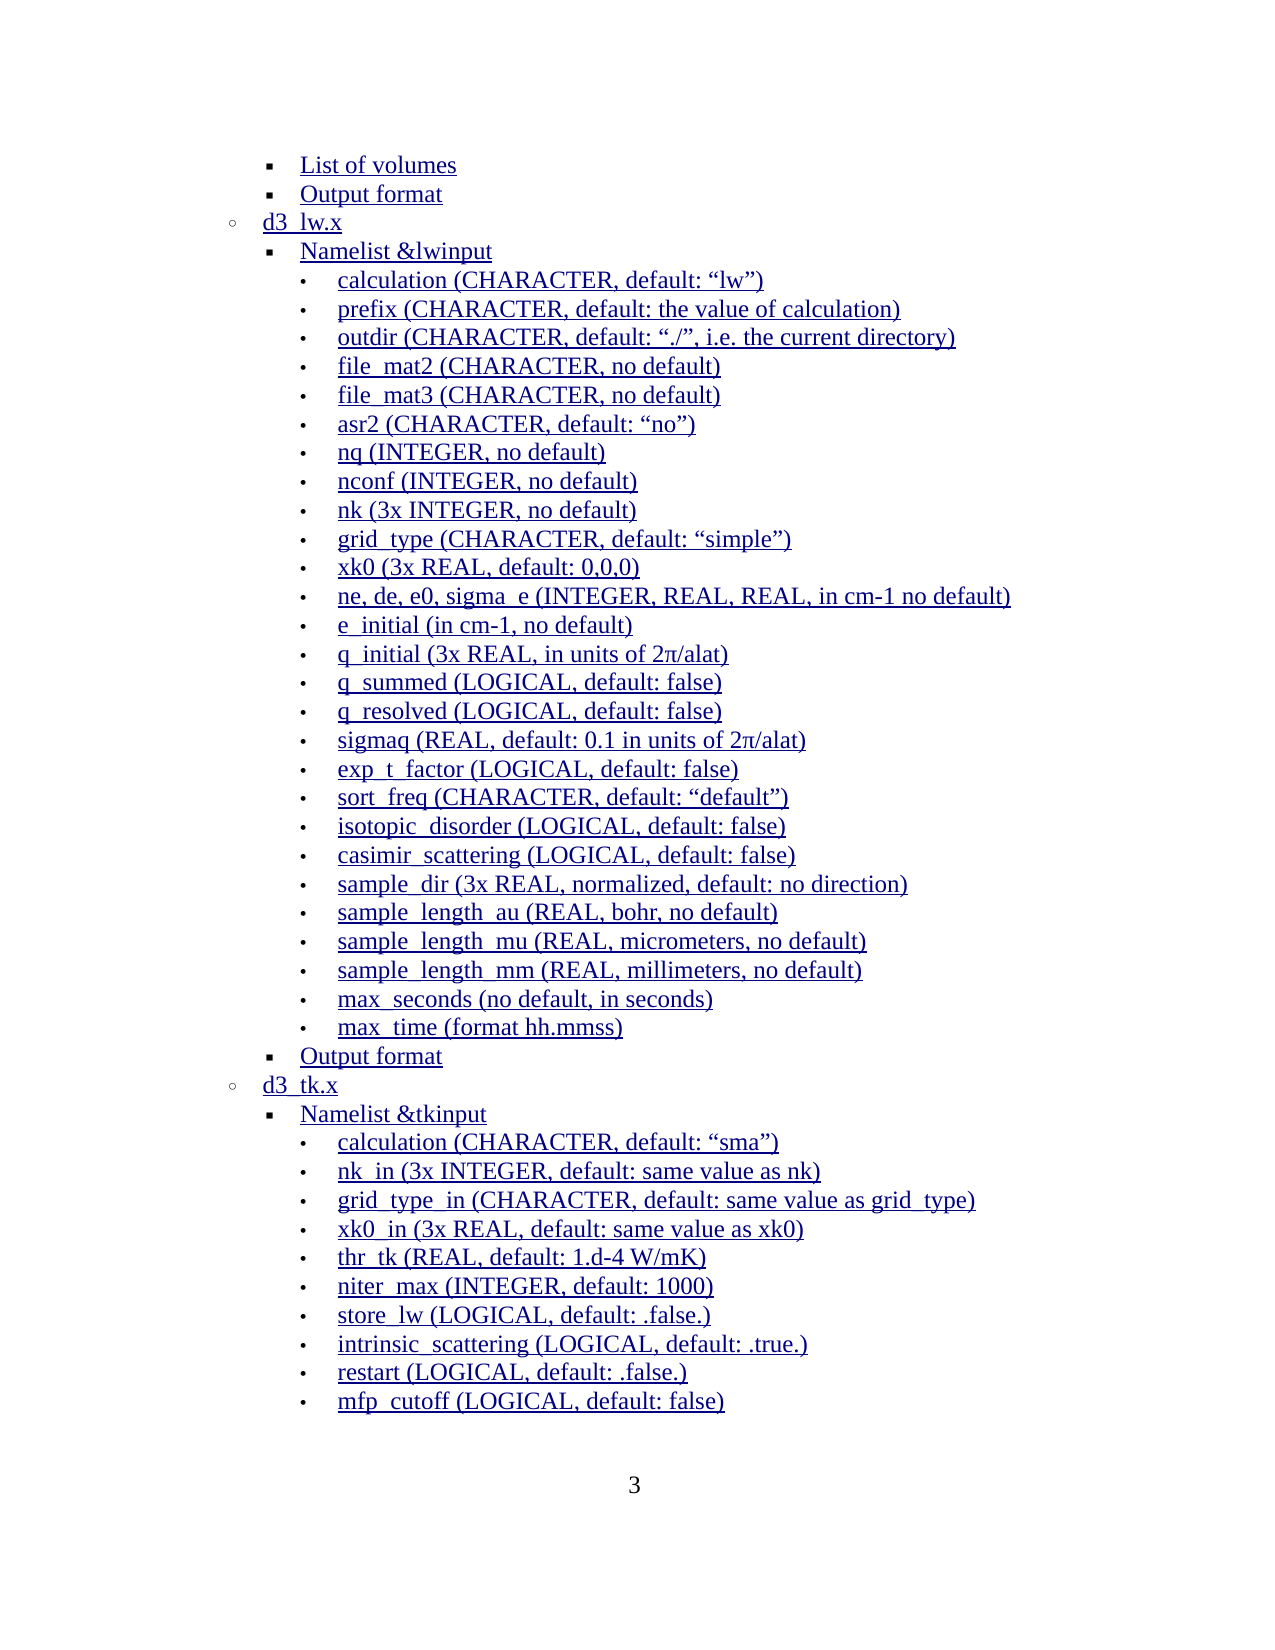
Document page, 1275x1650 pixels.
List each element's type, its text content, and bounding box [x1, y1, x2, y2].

list grid_type_in (CHARACTER, default: same value as grid_type) [300, 1185, 1125, 1214]
list Namelist &tkinput [262, 1099, 1125, 1127]
list prefix (CHARACTER, default: the value of calculation) [300, 294, 1125, 322]
list sample_length_au (REAL, bohr, no default) [300, 897, 1125, 926]
list xk0_in (3x REAL, default: same value as xk0) [300, 1214, 1125, 1242]
list file_mat2 (CHARACTER, no default) [300, 351, 1125, 380]
list nk (3x INTEGER, no default) [300, 495, 1125, 524]
list thr_tk (REAL, default: 1.d-4 W/mK) [300, 1242, 1125, 1271]
list q_summed (LOGICAL, default: false) [300, 667, 1125, 696]
list casimir_scattering (LOGICAL, default: false) [300, 840, 1125, 869]
list restart (LOGICAL, default: .false.) [300, 1357, 1125, 1386]
list intrinsic_scattering (LOGICAL, default: .true.) [300, 1329, 1125, 1357]
list mfp_cutoff (LOGICAL, default: false) [300, 1386, 1125, 1415]
list e_initial (in cm-1, no default) [300, 610, 1125, 639]
list q_initial (3x REAL, in units of 2π/alat) [300, 639, 1125, 667]
list Output format [262, 1041, 1125, 1070]
list xk0 (3x REAL, default: 0,0,0) [300, 552, 1125, 581]
list outdir (CHARACTER, default: “./”, i.e. the current directory) [300, 322, 1125, 351]
list sample_length_mu (REAL, micrometers, no default) [300, 926, 1125, 955]
list Namelist &lwinput [262, 236, 1125, 265]
list max_time (format hh.mmss) [300, 1012, 1125, 1041]
list nk_in (3x INTEGER, default: same value as nk) [300, 1156, 1125, 1185]
list max_seconds (no default, in seconds) [300, 984, 1125, 1012]
list grid_type (CHARACTER, default: “simple”) [300, 524, 1125, 552]
list nq (INTEGER, no default) [300, 437, 1125, 466]
list sigmaq (REAL, default: 0.1 in units of 2π/alat) [300, 725, 1125, 754]
list exp_t_factor (LOGICAL, default: false) [300, 754, 1125, 782]
list ne, de, e0, sigma_e (INTEGER, REAL, REAL, in cm-1 no default) [300, 581, 1125, 610]
list file_mat3 (CHARACTER, no default) [300, 380, 1125, 409]
list sample_dir (3x REAL, normalized, default: no direction) [300, 869, 1125, 897]
list calculation (CHARACTER, default: “lw”) [300, 265, 1125, 294]
list isotopic_disorder (LOGICAL, default: false) [300, 811, 1125, 840]
list calculation (CHARACTER, default: “sma”) [300, 1127, 1125, 1156]
list d3_tk.x [225, 1070, 1125, 1099]
list store_lw (LOGICAL, default: .false.) [300, 1300, 1125, 1329]
list sample_length_mm (REAL, millimeters, no default) [300, 955, 1125, 984]
list d3_lw.x [225, 207, 1125, 236]
list q_resolved (LOGICAL, default: false) [300, 696, 1125, 725]
list niter_max (INTEGER, default: 1000) [300, 1271, 1125, 1300]
list sort_freq (CHARACTER, default: “default”) [300, 782, 1125, 811]
list asr2 (CHARACTER, default: “no”) [300, 409, 1125, 437]
list nconf (INTEGER, no default) [300, 466, 1125, 495]
list List of volumes [262, 150, 1125, 179]
list Output format [262, 179, 1125, 207]
